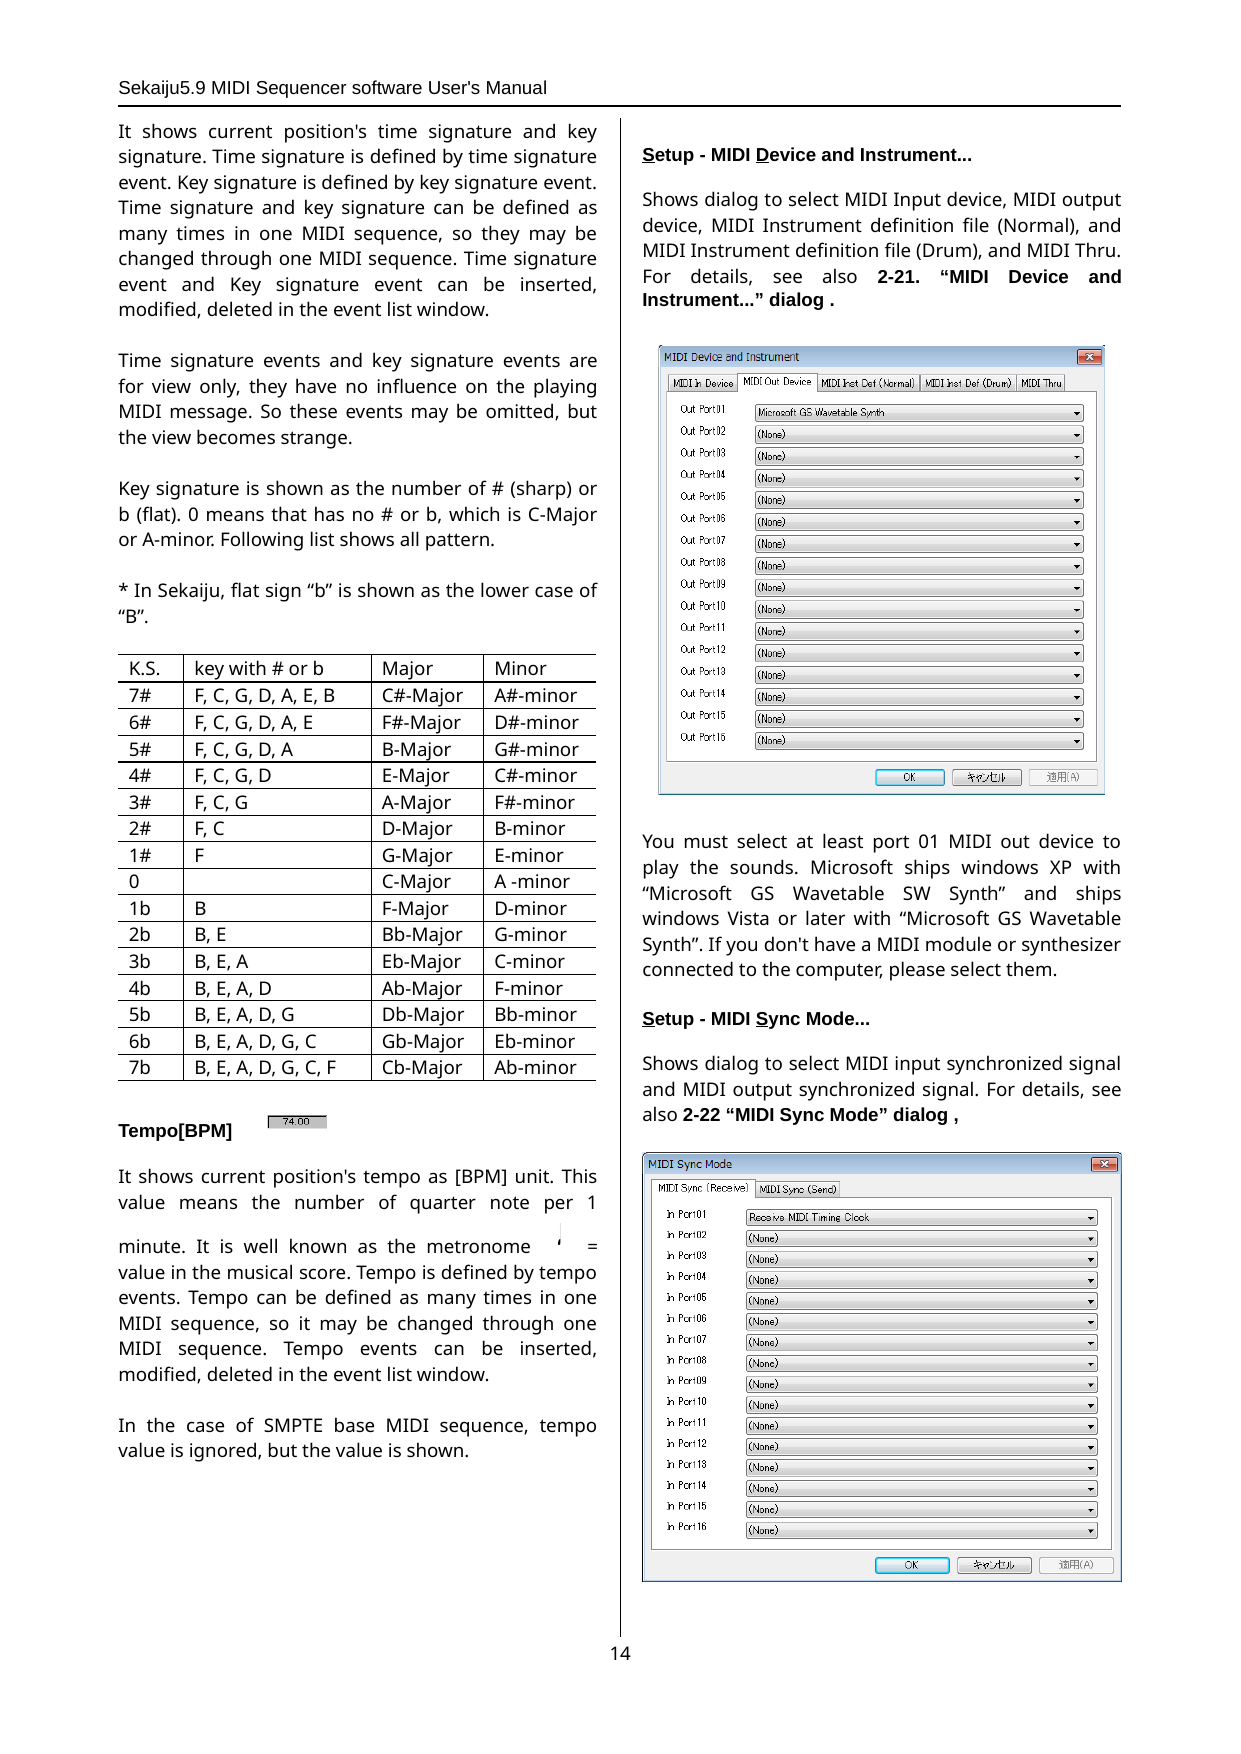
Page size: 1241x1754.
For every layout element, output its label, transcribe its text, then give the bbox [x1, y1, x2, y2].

table_cell 1# [118, 842, 183, 868]
table_cell B-minor [484, 816, 596, 841]
text It shows current position's time signature and key signature. Time signature is defined by time signature event. Key signature is defined by key signature event. Time signature and key signature can be defined as many times in one MIDI sequence, so they may be changed through one MIDI sequence. Time signature event and Key signature event can be inserted, modified, deleted in the event list window. [118, 118, 598, 322]
table_cell F#-minor [484, 789, 596, 814]
table_cell 1b [118, 895, 183, 921]
table_cell Eb-Major [372, 948, 483, 974]
table_cell B, E [184, 922, 371, 947]
table_cell Bb-Major [372, 922, 483, 947]
table_header Major [372, 655, 483, 681]
table_cell B, E, A, D, G, C [184, 1028, 371, 1053]
table_cell 6b [118, 1028, 183, 1053]
table_cell C-minor [484, 948, 596, 974]
table_cell E-Major [372, 763, 483, 788]
text Setup - MIDI Sync Mode... [642, 1007, 1122, 1029]
table_cell [184, 869, 371, 894]
text It shows current position's tempo as [BPM] unit. This value means the number of quarter note per 1 minute. It is well known as the metronome = value in the musical score. Tempo is defined by tempo events. Tempo can be defined as many times in one MIDI sequence, so it may be changed through one MIDI sequence. Tempo events can be inserted, modified, deleted in the event list window. [118, 1163, 598, 1387]
table_cell C#-minor [484, 763, 596, 788]
table_cell F, C [184, 816, 371, 841]
table_cell 6# [118, 709, 183, 735]
table_cell 4b [118, 975, 183, 1000]
table_cell F, C, G, D, A, E, B [184, 683, 371, 708]
table_cell D-Major [372, 816, 483, 841]
table_cell C#-Major [372, 683, 483, 708]
table_cell F, C, G, D, A, E [184, 709, 371, 735]
text Shows dialog to select MIDI input synchronized signal and MIDI output synchronized signal. For details, see also 2-22 “MIDI Sync Mode” dialog , [642, 1051, 1122, 1127]
table_cell Eb-minor [484, 1028, 596, 1053]
table_cell 2b [118, 922, 183, 947]
table_cell Db-Major [372, 1001, 483, 1027]
table_cell 4# [118, 763, 183, 788]
table_cell 2# [118, 816, 183, 841]
table_cell Cb-Major [372, 1055, 483, 1080]
table_cell 5b [118, 1001, 183, 1027]
table_cell F, C, G, D, A [184, 736, 371, 761]
table_cell 0 [118, 869, 183, 894]
table_cell G#-minor [484, 736, 596, 761]
table_cell D#-minor [484, 709, 596, 735]
table_cell G-minor [484, 922, 596, 947]
table_cell F, C, G, D [184, 763, 371, 788]
text * In Sekaiju, flat sign “b” is shown as the lower case of “B”. [118, 577, 598, 628]
table_cell F-minor [484, 975, 596, 1000]
table_cell C-Major [372, 869, 483, 894]
text You must select at least port 01 MIDI out device to play the sounds. Microsoft ships windows XP with “Microsoft GS Wavetable SW Synth” and ships windows Vista or later with “Microsoft GS Wavetable Synth”. If you don't have a MIDI module or synthesizer connected to the computer, please select them. [642, 829, 1122, 982]
table_cell 5# [118, 736, 183, 761]
table_header key with # or b [184, 655, 371, 681]
table_cell 7b [118, 1055, 183, 1080]
table_cell F, C, G [184, 789, 371, 814]
table_cell A -minor [484, 869, 596, 894]
table_cell Bb-minor [484, 1001, 596, 1027]
table_cell 3b [118, 948, 183, 974]
picture [642, 1152, 1122, 1582]
table_cell G-Major [372, 842, 483, 868]
table_cell Ab-minor [484, 1055, 596, 1080]
picture [267, 1115, 329, 1129]
text Key signature is shown as the number of # (sharp) or b (flat). 0 means that has no # or b, which is C-Major or A-minor. Following list shows all pattern. [118, 475, 598, 552]
table_cell B, E, A, D [184, 975, 371, 1000]
text Shows dialog to select MIDI Input device, MIDI output device, MIDI Instrument definition file (Normal), and MIDI Instrument definition file (Drum), and MIDI Thru. For details, see also 2-21. “MIDI Device and Instrument...” dialog . [642, 187, 1122, 310]
table_cell E-minor [484, 842, 596, 868]
table_cell A-Major [372, 789, 483, 814]
table_cell F#-Major [372, 709, 483, 735]
table_cell 3# [118, 789, 183, 814]
table_cell D-minor [484, 895, 596, 921]
table_cell F-Major [372, 895, 483, 921]
table_header Minor [484, 655, 596, 681]
table_cell B-Major [372, 736, 483, 761]
text Tempo[BPM] [118, 1107, 598, 1142]
text In the case of SMPTE base MIDI sequence, tempo value is ignored, but the value is shown. [118, 1412, 598, 1463]
table_cell F [184, 842, 371, 868]
table_header K.S. [118, 655, 183, 681]
text Time signature events and key signature events are for view only, they have no influence on the playing MIDI message. So these events may be omitted, but the view becomes strange. [118, 348, 598, 450]
table_cell B, E, A, D, G, C, F [184, 1055, 371, 1080]
table_cell 7# [118, 683, 183, 708]
table_cell B [184, 895, 371, 921]
picture [658, 345, 1105, 795]
text Setup - MIDI Device and Instrument... [642, 144, 1122, 165]
table_cell Gb-Major [372, 1028, 483, 1053]
table_cell A#-minor [484, 683, 596, 708]
table_cell B, E, A [184, 948, 371, 974]
table_cell Ab-Major [372, 975, 483, 1000]
table_cell B, E, A, D, G [184, 1001, 371, 1027]
